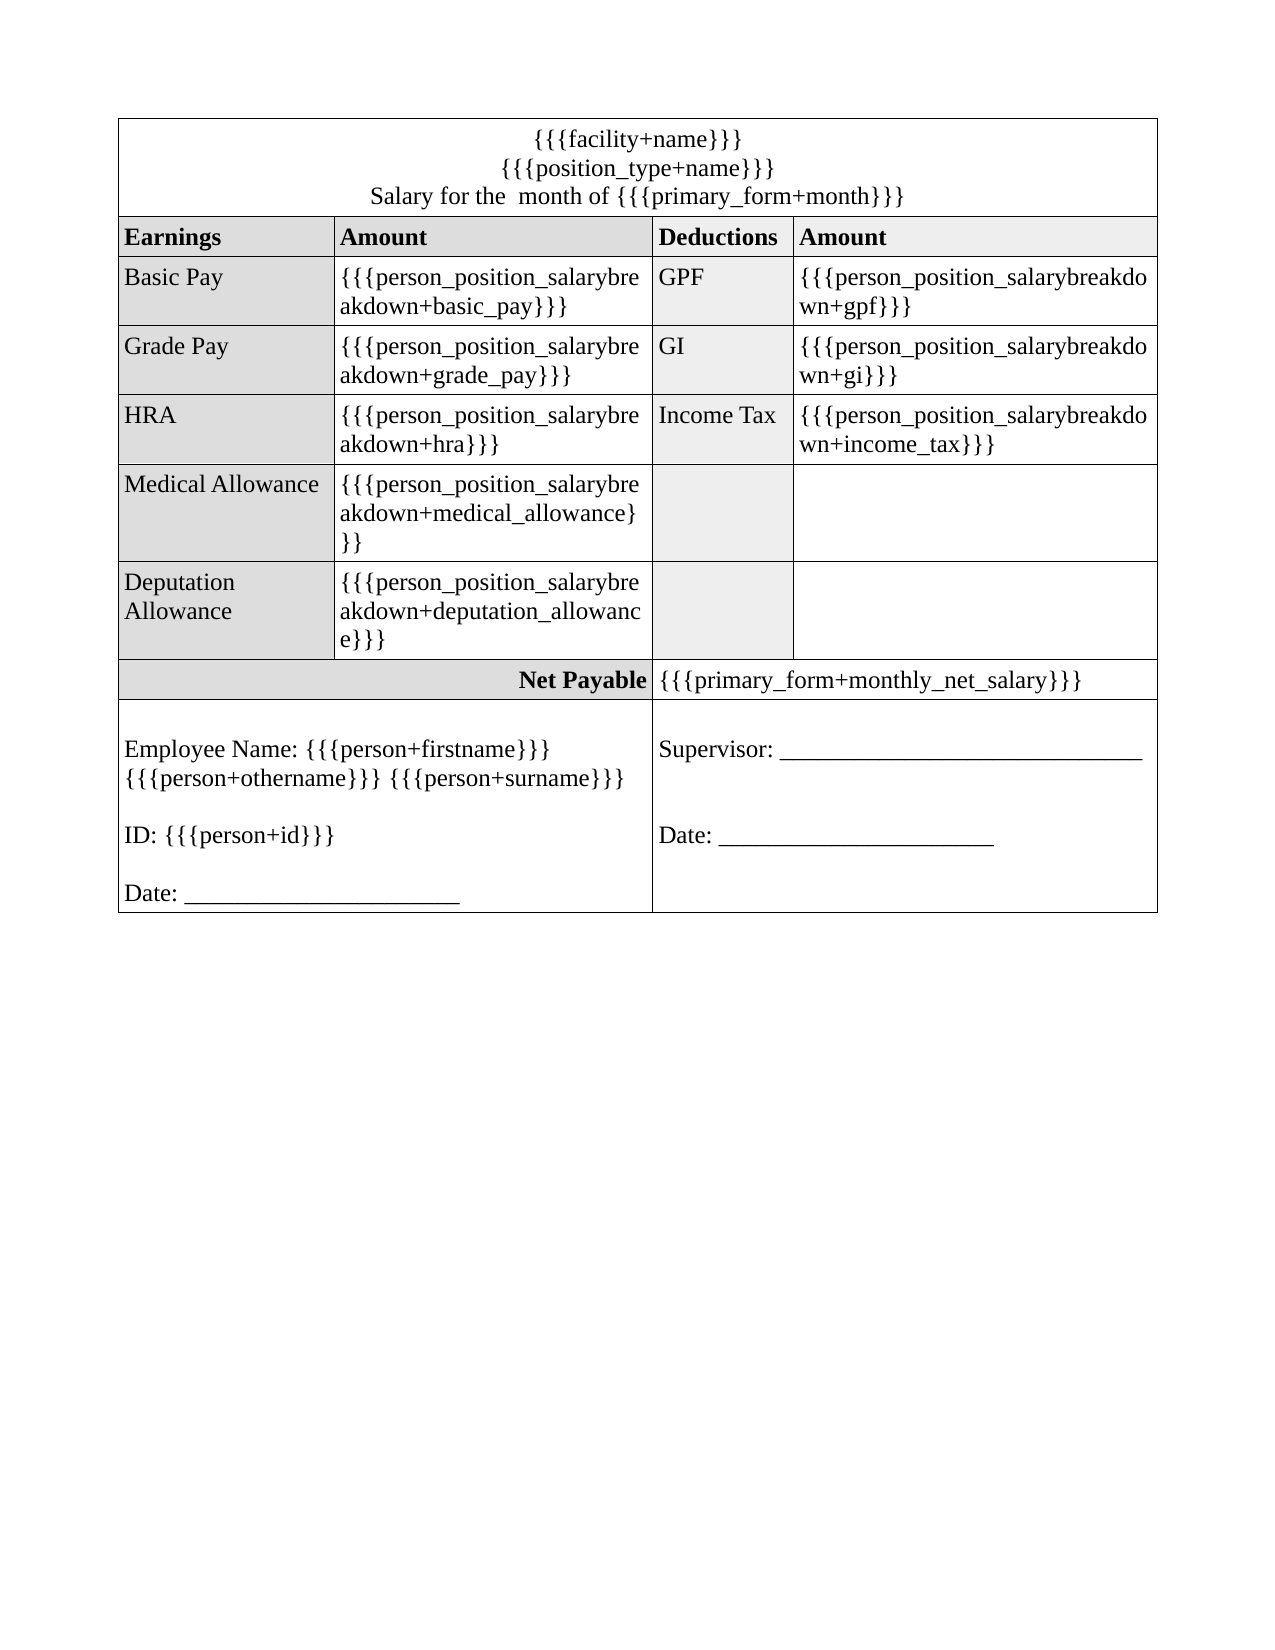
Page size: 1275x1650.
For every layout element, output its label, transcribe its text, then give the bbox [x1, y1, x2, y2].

table_cell Amount [335, 217, 652, 256]
table_cell Employee Name: {{{person+firstname}}} {{{person+othername}}} {{{person+surname}}} ID: {{{person+id}}} Date: ______________________ [119, 700, 652, 912]
table_cell Deputation Allowance [119, 562, 334, 659]
table_header {{{facility+name}}} {{{position_type+name}}} Salary for the month of {{{primary_form+month}}} [119, 119, 1157, 216]
table_cell {{{person_position_salarybreakdown+grade_pay}}} [335, 326, 652, 394]
table_cell [653, 562, 793, 659]
table_cell {{{person_position_salarybreakdown+medical_allowance}}} [335, 465, 652, 561]
table_cell {{{person_position_salarybreakdown+basic_pay}}} [335, 257, 652, 325]
table_cell [794, 465, 1157, 561]
table_cell {{{person_position_salarybreakdown+income_tax}}} [794, 395, 1157, 463]
table_cell Medical Allowance [119, 465, 334, 561]
table_cell [653, 465, 793, 561]
table_cell Deductions [653, 217, 793, 256]
table_cell {{{person_position_salarybreakdown+deputation_allowance}}} [335, 562, 652, 659]
table_cell {{{person_position_salarybreakdown+gpf}}} [794, 257, 1157, 325]
table_cell HRA [119, 395, 334, 463]
table_cell {{{person_position_salarybreakdown+hra}}} [335, 395, 652, 463]
table_cell [794, 562, 1157, 659]
table_cell Grade Pay [119, 326, 334, 394]
table_cell Net Payable [119, 660, 652, 699]
table_cell Amount [794, 217, 1157, 256]
table_cell {{{primary_form+monthly_net_salary}}} [653, 660, 1157, 699]
table_cell GPF [653, 257, 793, 325]
table_cell Basic Pay [119, 257, 334, 325]
table_cell GI [653, 326, 793, 394]
table_cell Earnings [119, 217, 334, 256]
table_cell Supervisor: _____________________________ Date: ______________________ [653, 700, 1157, 912]
table_cell Income Tax [653, 395, 793, 463]
table_cell {{{person_position_salarybreakdown+gi}}} [794, 326, 1157, 394]
